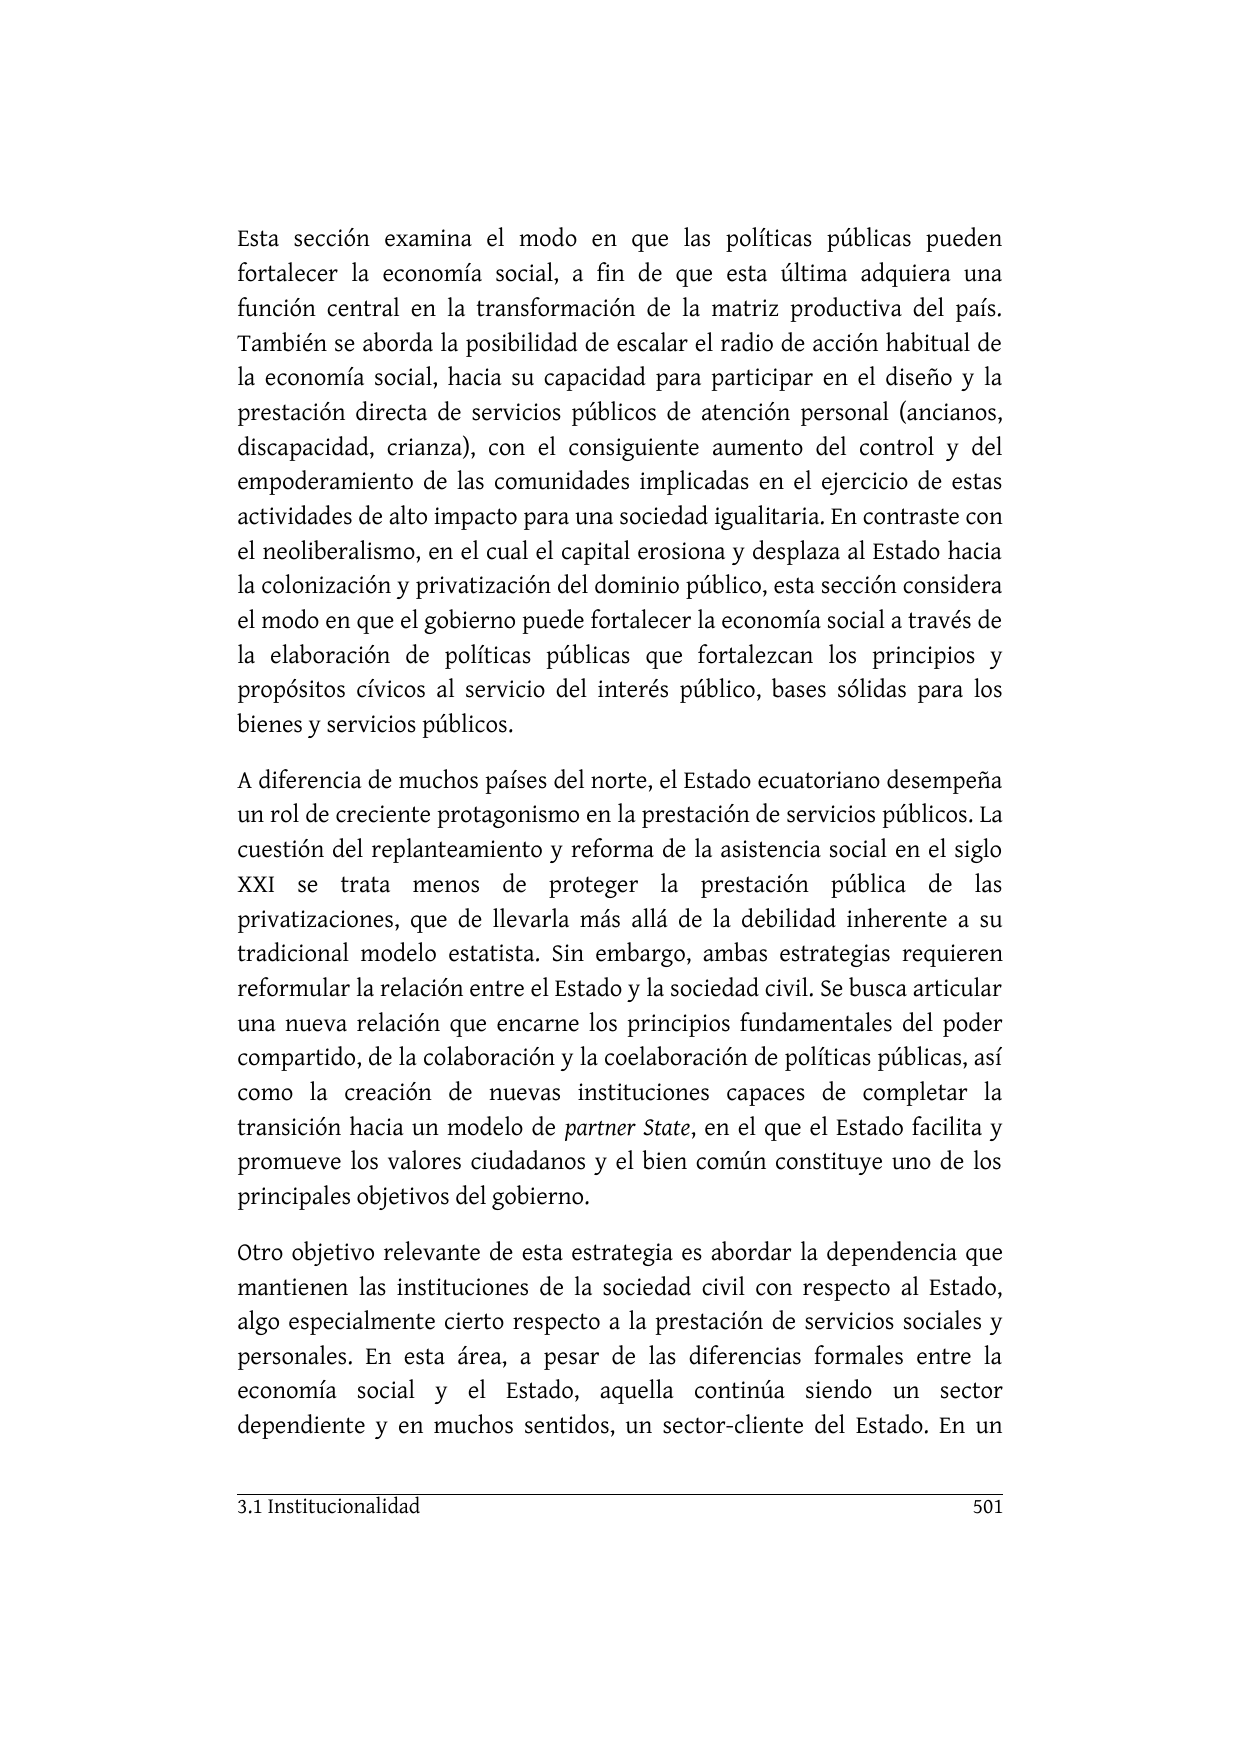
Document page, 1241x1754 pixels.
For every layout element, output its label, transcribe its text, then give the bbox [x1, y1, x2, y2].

text A diferencia de muchos países del norte, el Estado ecuatoriano desempeña un rol de creciente protagonismo en la prestación de servicios públicos. La cuestión del replanteamiento y reforma de la asistencia social en el siglo XXI se trata menos de proteger la prestación pública de las privatizaciones, que de llevarla más allá de la debilidad inherente a su tradicional modelo estatista. Sin embargo, ambas estrategias requieren reformular la relación entre el Estado y la sociedad civil. Se busca articular una nueva relación que encarne los principios fundamentales del poder compartido, de la colaboración y la coelaboración de políticas públicas, así como la creación de nuevas instituciones capaces de completar la transición hacia un modelo de partner State, en el que el Estado facilita y promueve los valores ciudadanos y el bien común constituye uno de los principales objetivos del gobierno. [237, 766, 1003, 1212]
text Esta sección examina el modo en que las políticas públicas pueden fortalecer la economía social, a fin de que esta última adquiera una función central en la transformación de la matriz productiva del país. También se aborda la posibilidad de escalar el radio de acción habitual de la economía social, hacia su capacidad para participar en el diseño y la prestación directa de servicios públicos de atención personal (ancianos, discapacidad, crianza), con el consiguiente aumento del control y del empoderamiento de las comunidades implicadas en el ejercicio de estas actividades de alto impacto para una sociedad igualitaria. En contraste con el neoliberalismo, en el cual el capital erosiona y desplaza al Estado hacia la colonización y privatización del dominio público, esta sección considera el modo en que el gobierno puede fortalecer la economía social a través de la elaboración de políticas públicas que fortalezcan los principios y propósitos cívicos al servicio del interés público, bases sólidas para los bienes y servicios públicos. [237, 225, 1003, 739]
text Otro objetivo relevante de esta estrategia es abordar la dependencia que mantienen las instituciones de la sociedad civil con respecto al Estado, algo especialmente cierto respecto a la prestación de servicios sociales y personales. En esta área, a pesar de las diferencias formales entre la economía social y el Estado, aquella continúa siendo un sector dependiente y en muchos sentidos, un sector-cliente del Estado. En un [237, 1238, 1003, 1441]
